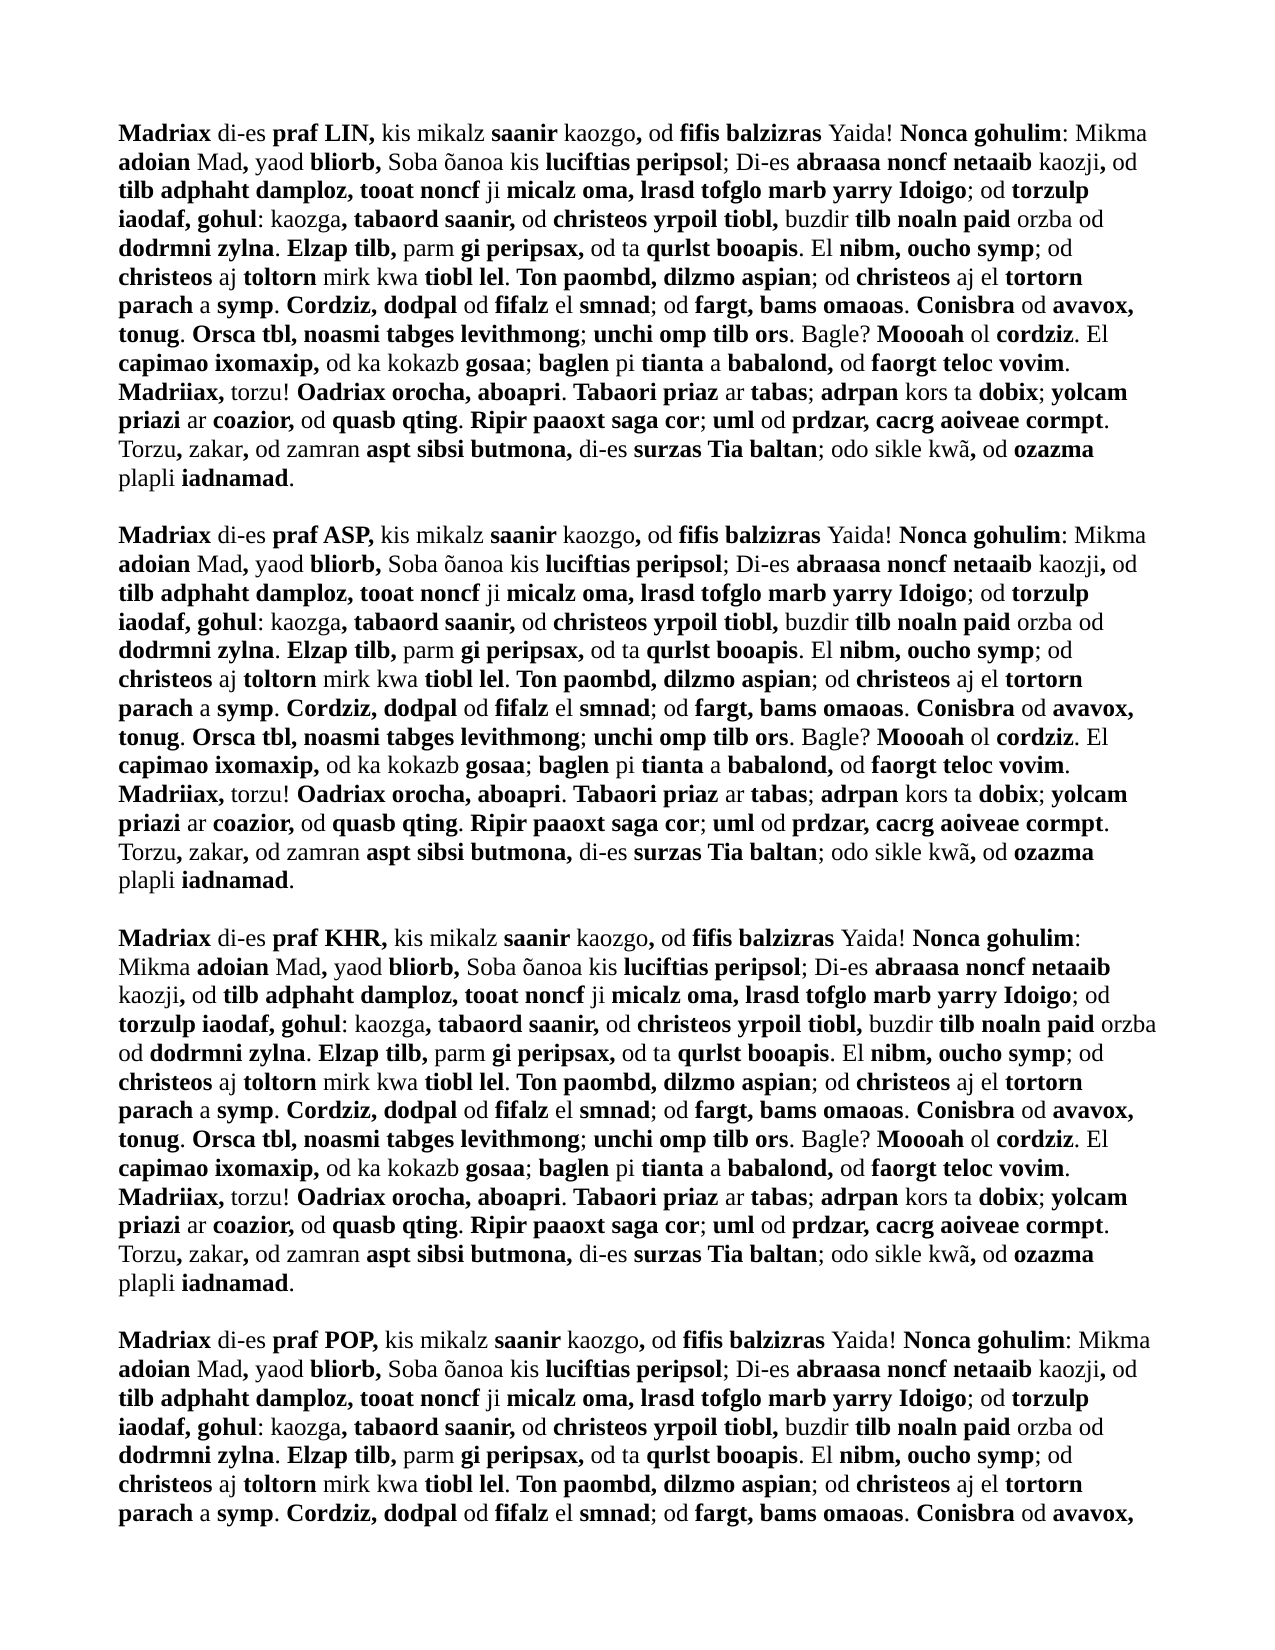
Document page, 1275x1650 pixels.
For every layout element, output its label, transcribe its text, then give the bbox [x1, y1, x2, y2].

text Madriax di-es praf KHR, kis mikalz saanir kaozgo, od fifis balzizras Yaida! Nonca gohulim: Mikma adoian Mad, yaod bliorb, Soba õanoa kis luciftias peripsol; Di-es abraasa noncf netaaib kaozji, od tilb adphaht damploz, tooat noncf ji micalz oma, lrasd tofglo marb yarry Idoigo; od torzulp iaodaf, gohul: kaozga, tabaord saanir, od christeos yrpoil tiobl, buzdir tilb noaln paid orzba od dodrmni zylna. Elzap tilb, parm gi peripsax, od ta qurlst booapis. El nibm, oucho symp; od christeos aj toltorn mirk kwa tiobl lel. Ton paombd, dilzmo aspian; od christeos aj el tortorn parach a symp. Cordziz, dodpal od fifalz el smnad; od fargt, bams omaoas. Conisbra od avavox, tonug. Orsca tbl, noasmi tabges levithmong; unchi omp tilb ors. Bagle? Moooah ol cordziz. El capimao ixomaxip, od ka kokazb gosaa; baglen pi tianta a babalond, od faorgt teloc vovim. Madriiax, torzu! Oadriax orocha, aboapri. Tabaori priaz ar tabas; adrpan kors ta dobix; yolcam priazi ar coazior, od quasb qting. Ripir paaoxt saga cor; uml od prdzar, cacrg aoiveae cormpt. Torzu, zakar, od zamran aspt sibsi butmona, di-es surzas Tia baltan; odo sikle kwã, od ozazma plapli iadnamad. [118, 923, 1157, 1297]
text Madriax di-es praf POP, kis mikalz saanir kaozgo, od fifis balzizras Yaida! Nonca gohulim: Mikma adoian Mad, yaod bliorb, Soba õanoa kis luciftias peripsol; Di-es abraasa noncf netaaib kaozji, od tilb adphaht damploz, tooat noncf ji micalz oma, lrasd tofglo marb yarry Idoigo; od torzulp iaodaf, gohul: kaozga, tabaord saanir, od christeos yrpoil tiobl, buzdir tilb noaln paid orzba od dodrmni zylna. Elzap tilb, parm gi peripsax, od ta qurlst booapis. El nibm, oucho symp; od christeos aj toltorn mirk kwa tiobl lel. Ton paombd, dilzmo aspian; od christeos aj el tortorn parach a symp. Cordziz, dodpal od fifalz el smnad; od fargt, bams omaoas. Conisbra od avavox, [118, 1326, 1157, 1527]
text Madriax di-es praf LIN, kis mikalz saanir kaozgo, od fifis balzizras Yaida! Nonca gohulim: Mikma adoian Mad, yaod bliorb, Soba õanoa kis luciftias peripsol; Di-es abraasa noncf netaaib kaozji, od tilb adphaht damploz, tooat noncf ji micalz oma, lrasd tofglo marb yarry Idoigo; od torzulp iaodaf, gohul: kaozga, tabaord saanir, od christeos yrpoil tiobl, buzdir tilb noaln paid orzba od dodrmni zylna. Elzap tilb, parm gi peripsax, od ta qurlst booapis. El nibm, oucho symp; od christeos aj toltorn mirk kwa tiobl lel. Ton paombd, dilzmo aspian; od christeos aj el tortorn parach a symp. Cordziz, dodpal od fifalz el smnad; od fargt, bams omaoas. Conisbra od avavox, tonug. Orsca tbl, noasmi tabges levithmong; unchi omp tilb ors. Bagle? Moooah ol cordziz. El capimao ixomaxip, od ka kokazb gosaa; baglen pi tianta a babalond, od faorgt teloc vovim. Madriiax, torzu! Oadriax orocha, aboapri. Tabaori priaz ar tabas; adrpan kors ta dobix; yolcam priazi ar coazior, od quasb qting. Ripir paaoxt saga cor; uml od prdzar, cacrg aoiveae cormpt. Torzu, zakar, od zamran aspt sibsi butmona, di-es surzas Tia baltan; odo sikle kwã, od ozazma plapli iadnamad. [118, 118, 1157, 492]
text Madriax di-es praf ASP, kis mikalz saanir kaozgo, od fifis balzizras Yaida! Nonca gohulim: Mikma adoian Mad, yaod bliorb, Soba õanoa kis luciftias peripsol; Di-es abraasa noncf netaaib kaozji, od tilb adphaht damploz, tooat noncf ji micalz oma, lrasd tofglo marb yarry Idoigo; od torzulp iaodaf, gohul: kaozga, tabaord saanir, od christeos yrpoil tiobl, buzdir tilb noaln paid orzba od dodrmni zylna. Elzap tilb, parm gi peripsax, od ta qurlst booapis. El nibm, oucho symp; od christeos aj toltorn mirk kwa tiobl lel. Ton paombd, dilzmo aspian; od christeos aj el tortorn parach a symp. Cordziz, dodpal od fifalz el smnad; od fargt, bams omaoas. Conisbra od avavox, tonug. Orsca tbl, noasmi tabges levithmong; unchi omp tilb ors. Bagle? Moooah ol cordziz. El capimao ixomaxip, od ka kokazb gosaa; baglen pi tianta a babalond, od faorgt teloc vovim. Madriiax, torzu! Oadriax orocha, aboapri. Tabaori priaz ar tabas; adrpan kors ta dobix; yolcam priazi ar coazior, od quasb qting. Ripir paaoxt saga cor; uml od prdzar, cacrg aoiveae cormpt. Torzu, zakar, od zamran aspt sibsi butmona, di-es surzas Tia baltan; odo sikle kwã, od ozazma plapli iadnamad. [118, 521, 1157, 894]
